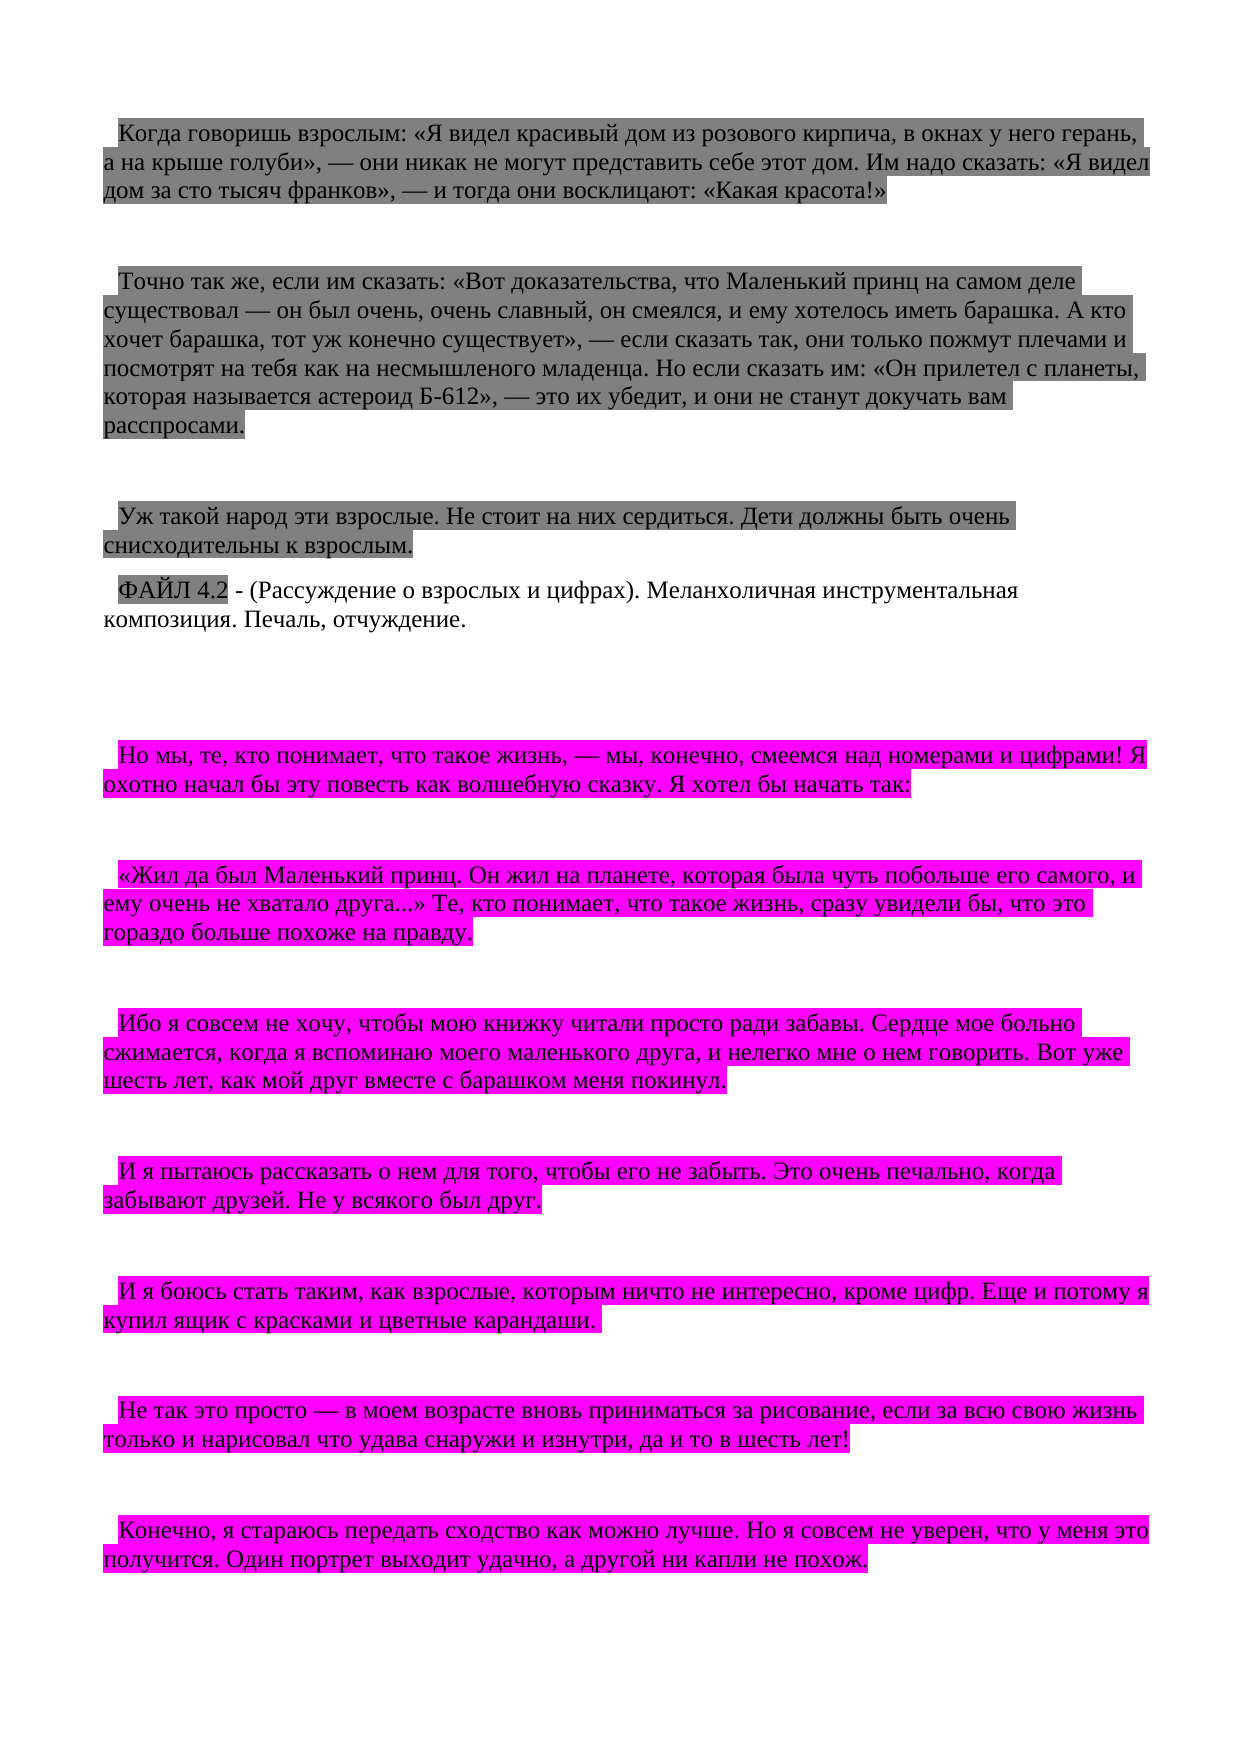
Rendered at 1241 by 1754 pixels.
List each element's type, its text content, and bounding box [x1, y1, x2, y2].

text «Жил да был Маленький принц. Он жил на планете, которая была чуть побольше его самого, и ему очень не хватало друга...» Те, кто понимает, что такое жизнь, сразу увидели бы, что это гораздо больше похоже на правду. [103, 860, 1152, 946]
text Уж такой народ эти взрослые. Не стоит на них сердиться. Дети должны быть очень снисходительны к взрослым. [103, 501, 1152, 558]
text И я пытаюсь рассказать о нем для того, чтобы его не забыть. Это очень печально, когда забывают друзей. Не у всякого был друг. [103, 1156, 1152, 1214]
text И я боюсь стать таким, как взрослые, которым ничто не интересно, кроме цифр. Еще и потому я купил ящик с красками и цветные карандаши. [103, 1276, 1152, 1333]
text Точно так же, если им сказать: «Вот доказательства, что Маленький принц на самом деле существовал — он был очень, очень славный, он смеялся, и ему хотелось иметь барашка. А кто хочет барашка, тот уж конечно существует», — если сказать так, они только пожмут плечами и посмотрят на тебя как на несмышленого младенца. Но если сказать им: «Он прилетел с планеты, которая называется астероид Б-612», — это их убедит, и они не станут докучать вам расспросами. [103, 266, 1152, 439]
text Конечно, я стараюсь передать сходство как можно лучше. Но я совсем не уверен, что у меня это получится. Один портрет выходит удачно, а другой ни капли не похож. [103, 1515, 1152, 1573]
text ФАЙЛ 4.2 - (Рассуждение о взрослых и цифрах). Меланхоличная инструментальная композиция. Печаль, отчуждение. [103, 575, 1152, 633]
text Но мы, те, кто понимает, что такое жизнь, — мы, конечно, смеемся над номерами и цифрами! Я охотно начал бы эту повесть как волшебную сказку. Я хотел бы начать так: [103, 740, 1152, 798]
text Не так это просто — в моем возрасте вновь приниматься за рисование, если за всю свою жизнь только и нарисовал что удава снаружи и изнутри, да и то в шесть лет! [103, 1396, 1152, 1453]
text Когда говоришь взрослым: «Я видел красивый дом из розового кирпича, в окнах у него герань, а на крыше голуби», — они никак не могут представить себе этот дом. Им надо сказать: «Я видел дом за сто тысяч франков», — и тогда они восклицают: «Какая красота!» [103, 118, 1152, 204]
text Ибо я совсем не хочу, чтобы мою книжку читали просто ради забавы. Сердце мое больно сжимается, когда я вспоминаю моего маленького друга, и нелегко мне о нем говорить. Вот уже шесть лет, как мой друг вместе с барашком меня покинул. [103, 1008, 1152, 1094]
